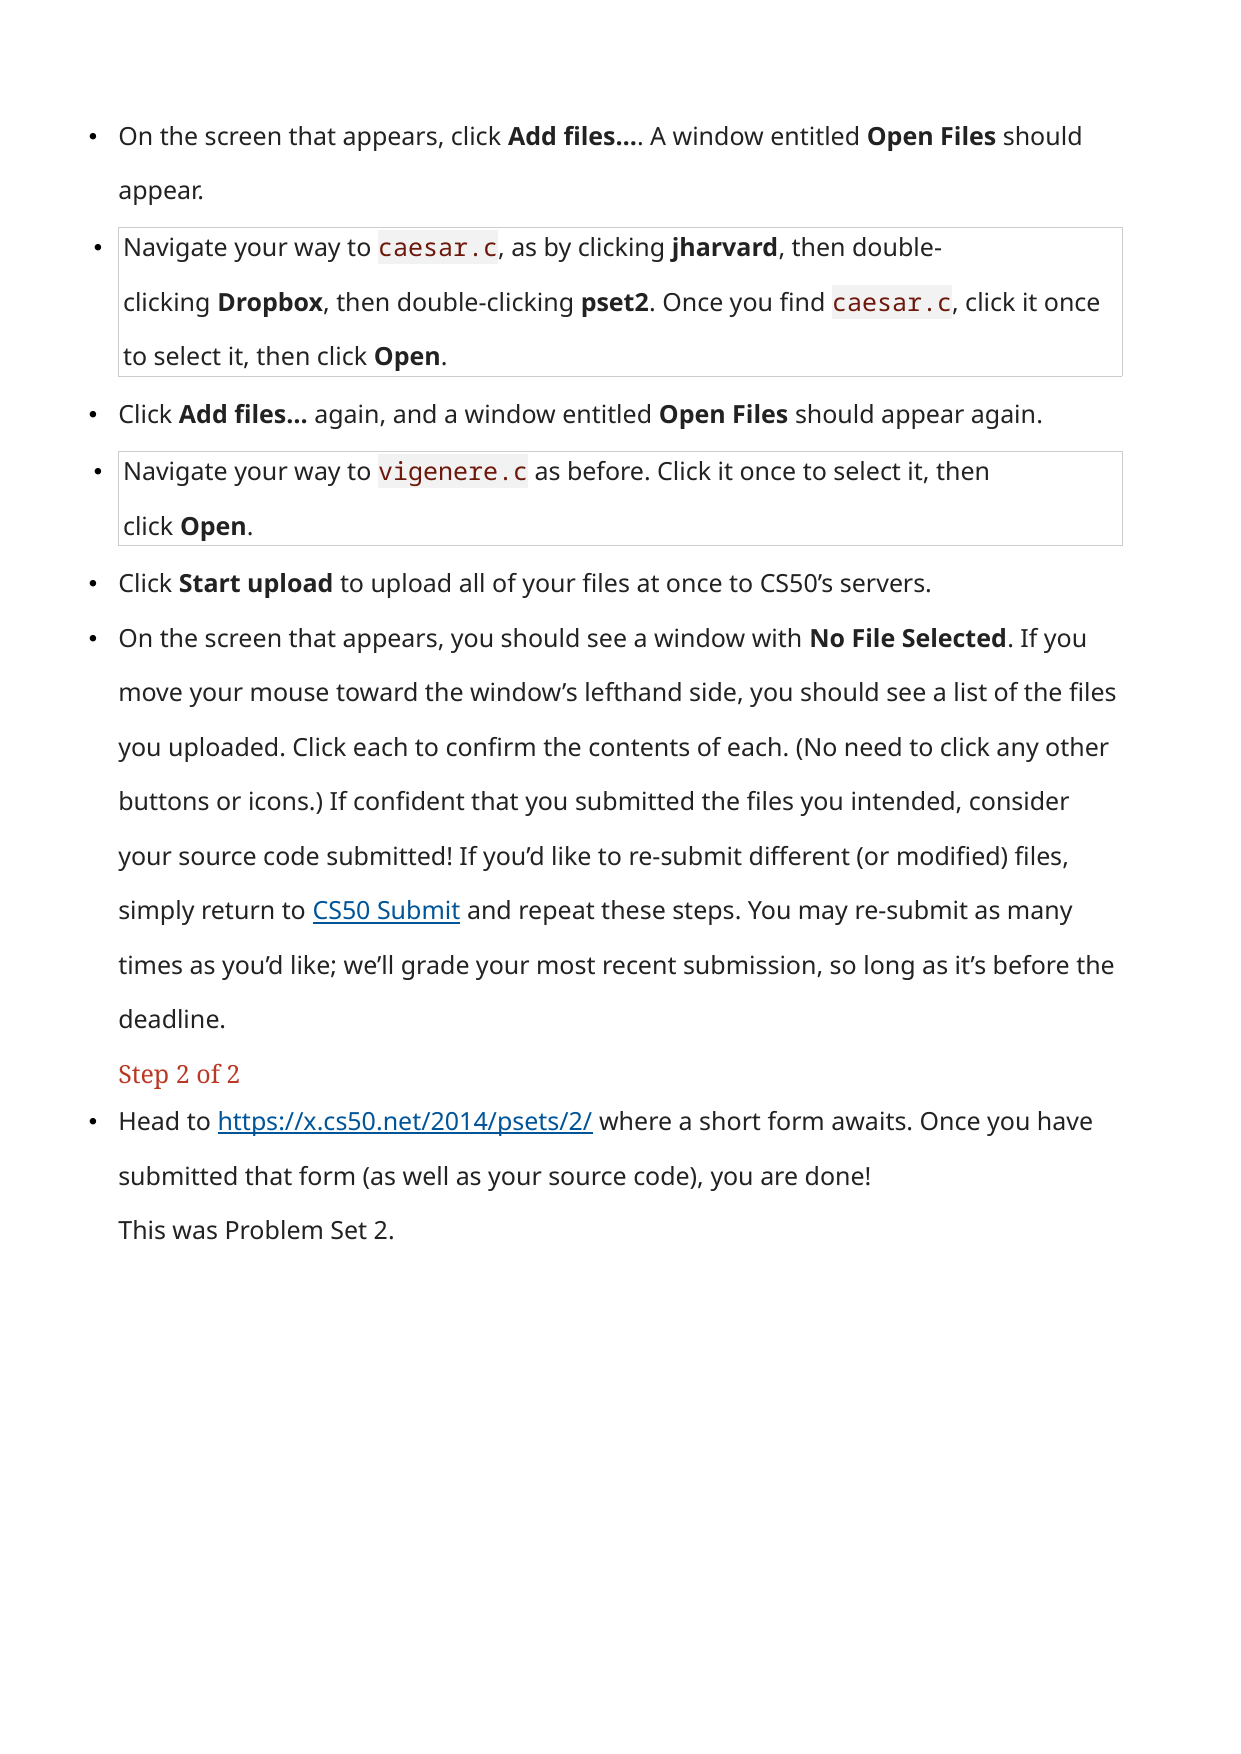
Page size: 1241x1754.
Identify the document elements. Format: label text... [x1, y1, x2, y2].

list On the screen that appears, you should see a window with No File Selected. If you move your mouse toward the window’s lefthand side, you should see a list of the files you uploaded. Click each to confirm the contents of each. (No need to click any other buttons or icons.) If confident that you submitted the files you intended, consider your source code submitted! If you’d like to re-submit different (or modified) files, simply return to CS50 Submit and repeat these steps. You may re-submit as many times as you’d like; we’ll grade your most recent submission, so long as it’s before the deadline. [118, 621, 1122, 1036]
list Navigate your way to caesar.c, as by clicking jharvard, then double-clicking Dropbox, then double-clicking pset2. Once you find caesar.c, click it once to select it, then click Open. [119, 228, 1122, 376]
list Click Add files… again, and a window entitled Open Files should appear again. [118, 397, 1122, 431]
list Head to https://x.cs50.net/2014/psets/2/ where a short form awaits. Once you have submitted that form (as well as your source code), you are done! [118, 1104, 1122, 1192]
list This was Problem Set 2. [118, 1213, 1122, 1247]
list On the screen that appears, click Add files…. A window entitled Open Files should appear. [118, 118, 1122, 207]
list Navigate your way to vigenere.c as before. Click it once to select it, then click Open. [119, 452, 1122, 545]
subtitle Step 2 of 2 [118, 1056, 1122, 1090]
list Click Start upload to upload all of your files at once to CS50’s servers. [118, 566, 1122, 600]
